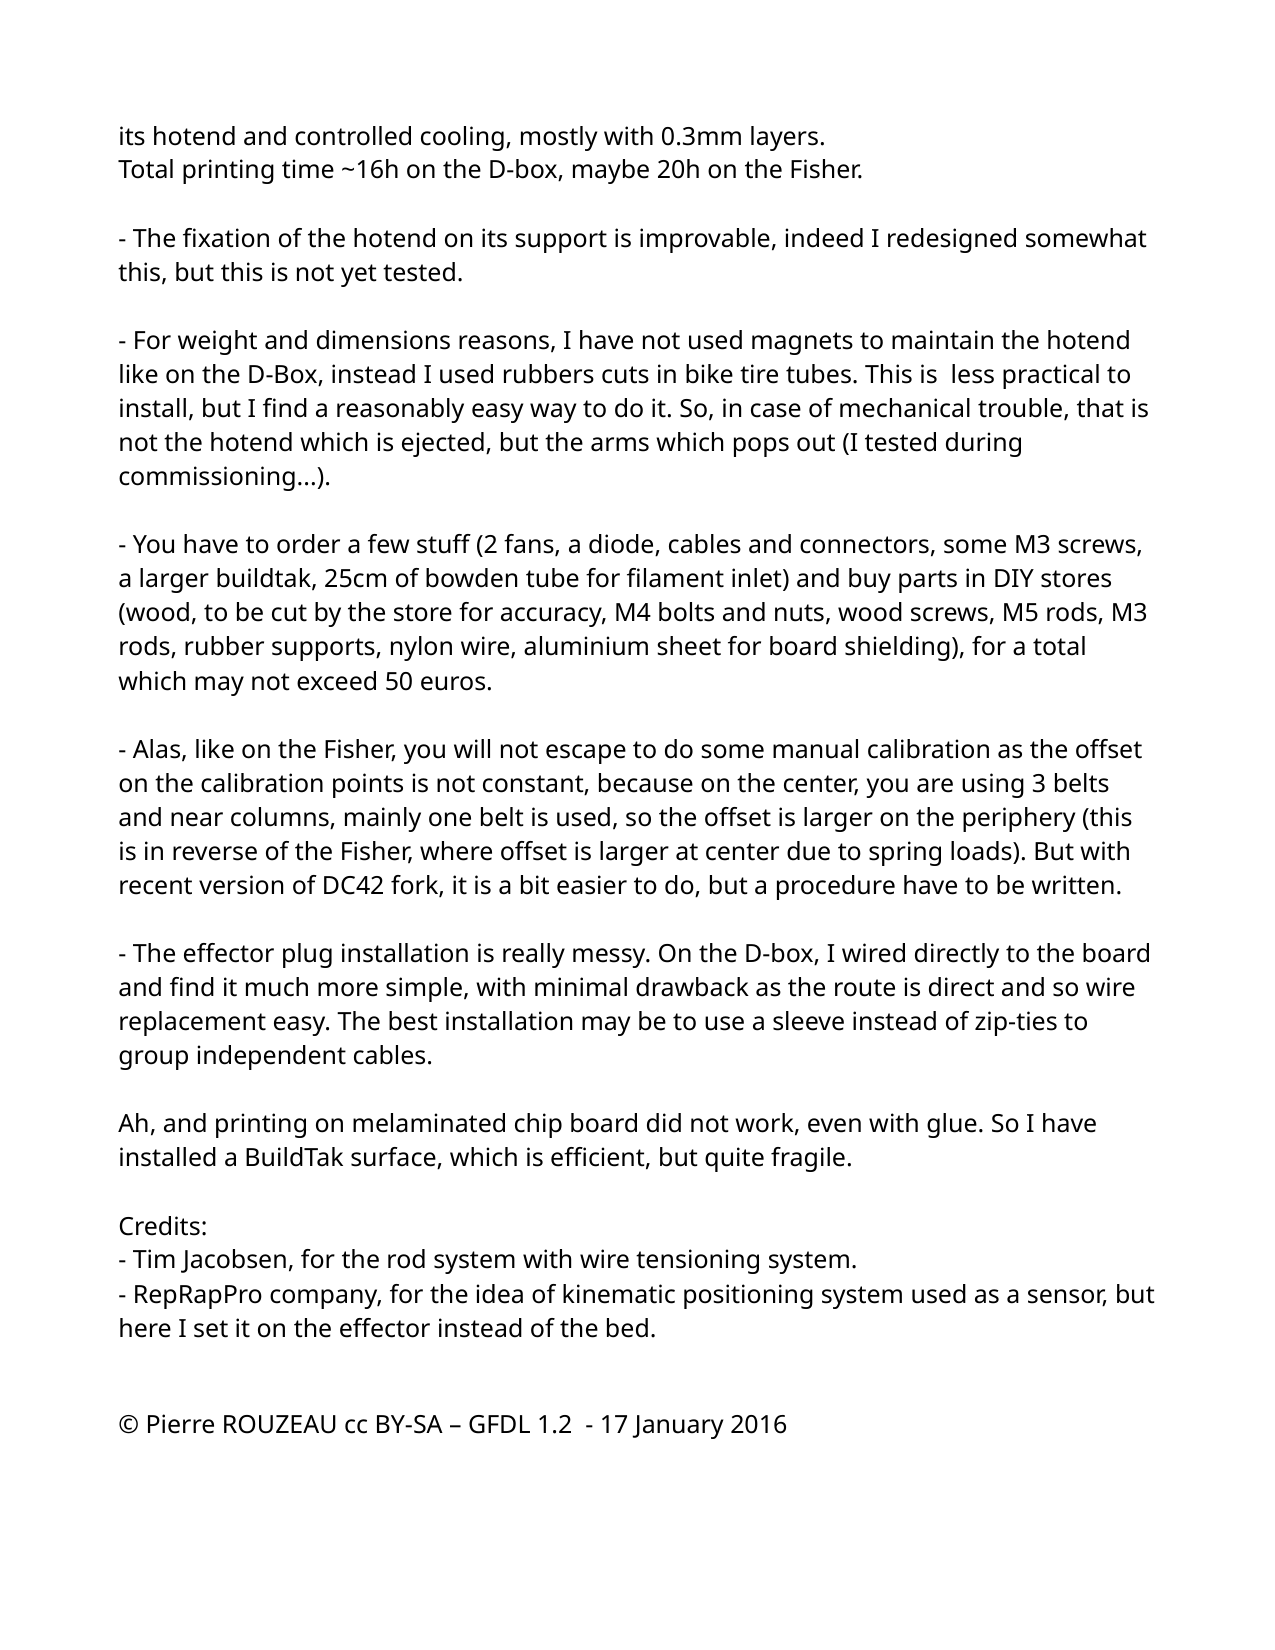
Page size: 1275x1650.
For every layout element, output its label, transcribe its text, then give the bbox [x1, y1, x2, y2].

text - Tim Jacobsen, for the rod system with wire tensioning system. - RepRapPro company, for the idea of kinematic positioning system used as a sensor, but here I set it on the effector instead of the bed. [118, 1242, 1157, 1344]
text its hotend and controlled cooling, mostly with 0.3mm layers. [118, 118, 1157, 152]
text - For weight and dimensions reasons, I have not used magnets to maintain the hotend like on the D-Box, instead I used rubbers cuts in bike tire tubes. This is less practical to install, but I find a reasonably easy way to do it. So, in case of mechanical trouble, that is not the hotend which is ejected, but the arms which pops out (I tested during commissioning...). [118, 322, 1157, 493]
text - The effector plug installation is really messy. On the D-box, I wired directly to the board and find it much more simple, with minimal drawback as the route is direct and so wire replacement easy. The best installation may be to use a sleeve instead of zip-ties to group independent cables. [118, 936, 1157, 1072]
text Total printing time ~16h on the D-box, maybe 20h on the Fisher. [118, 152, 1157, 186]
text © Pierre ROUZEAU cc BY-SA – GFDL 1.2 - 17 January 2016 [118, 1407, 1157, 1441]
text Ah, and printing on melaminated chip board did not work, even with glue. So I have installed a BuildTak surface, which is efficient, but quite fragile. [118, 1106, 1157, 1174]
text - Alas, like on the Fisher, you will not escape to do some manual calibration as the offset on the calibration points is not constant, because on the center, you are using 3 belts and near columns, mainly one belt is used, so the offset is larger on the periphery (this is in reverse of the Fisher, where offset is larger at center due to spring loads). But with recent version of DC42 fork, it is a bit easier to do, but a procedure have to be written. [118, 731, 1157, 902]
text - The fixation of the hotend on its support is improvable, indeed I redesigned somewhat this, but this is not yet tested. [118, 220, 1157, 288]
text - You have to order a few stuff (2 fans, a diode, cables and connectors, some M3 screws, a larger buildtak, 25cm of bowden tube for filament inlet) and buy parts in DIY stores (wood, to be cut by the store for accuracy, M4 bolts and nuts, wood screws, M5 rods, M3 rods, rubber supports, nylon wire, aluminium sheet for board shielding), for a total which may not exceed 50 euros. [118, 527, 1157, 697]
text Credits: [118, 1208, 1157, 1242]
